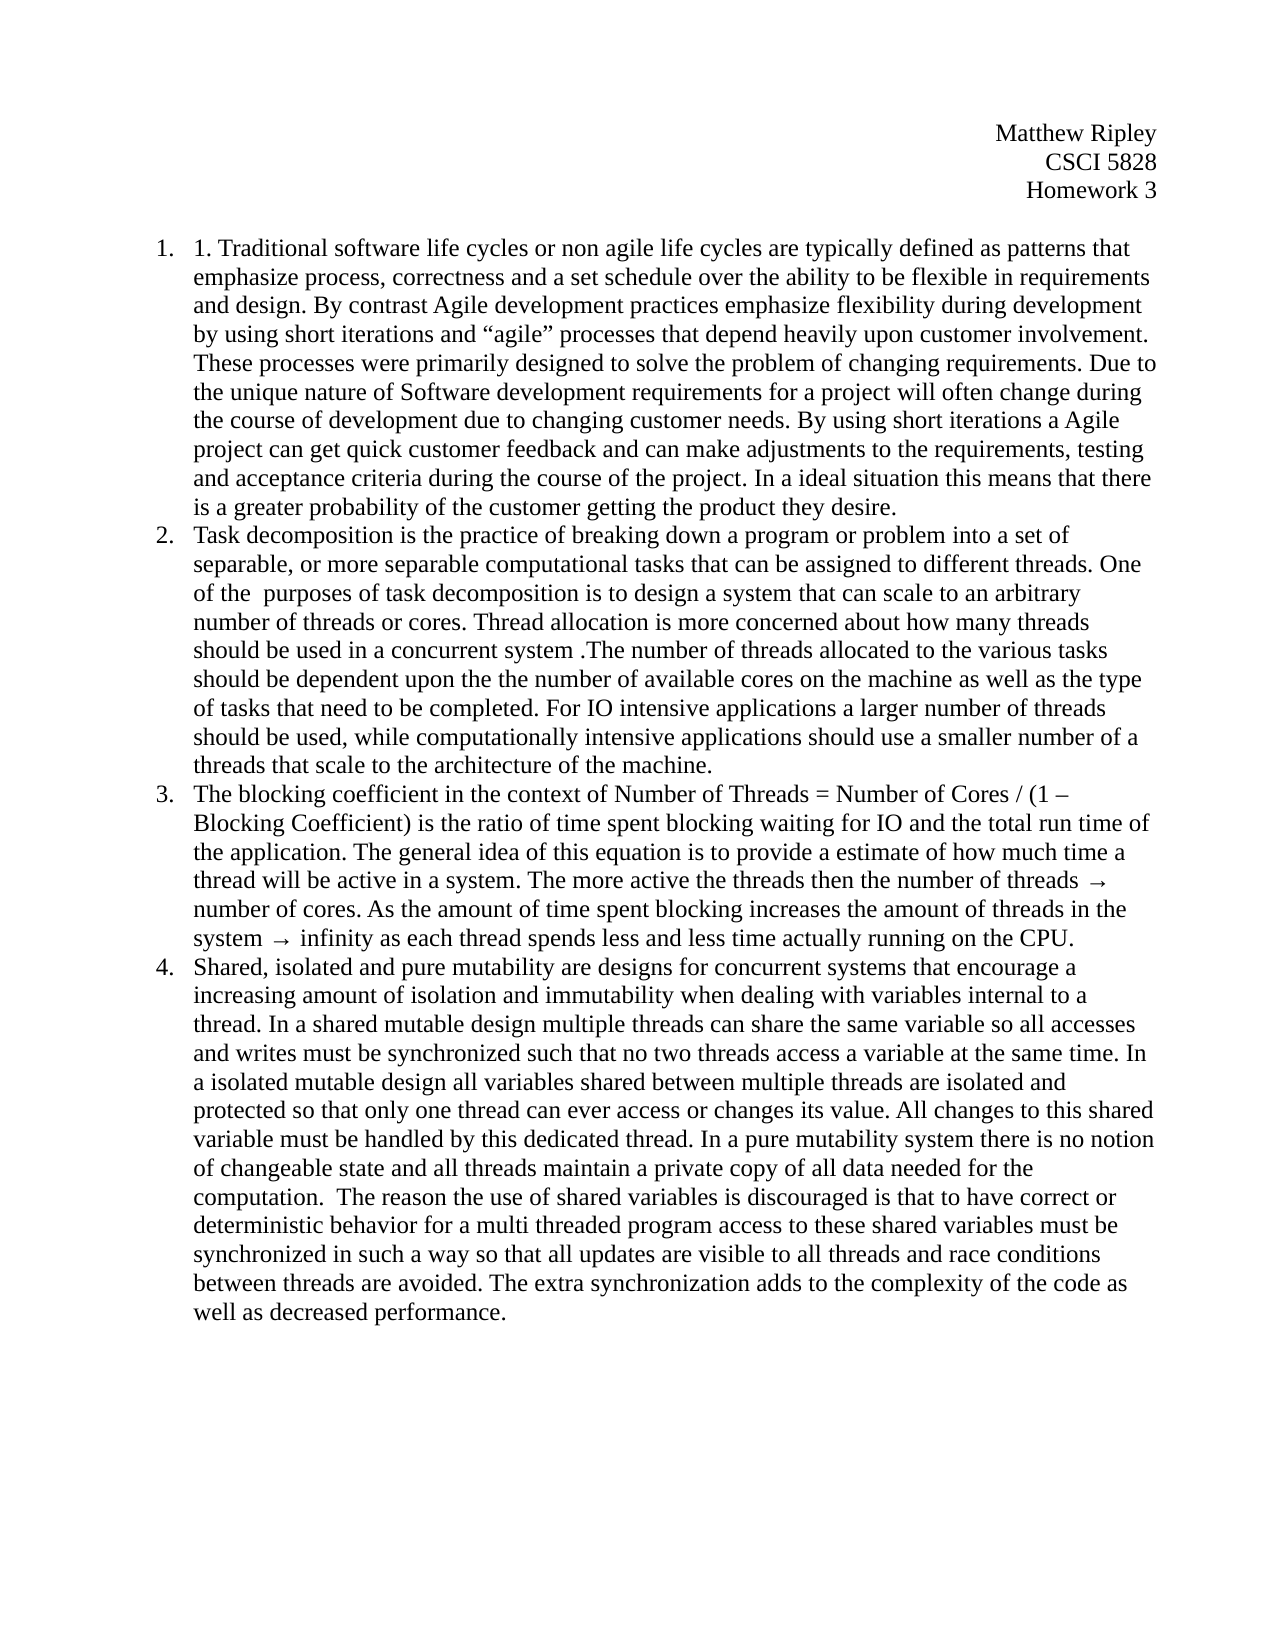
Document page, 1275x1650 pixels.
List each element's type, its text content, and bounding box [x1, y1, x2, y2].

list The blocking coefficient in the context of Number of Threads = Number of Cores / (1 – Blocking Coefficient) is the ratio of time spent blocking waiting for IO and the total run time of the application. The general idea of this equation is to provide a estimate of how much time a thread will be active in a system. The more active the threads then the number of threads → number of cores. As the amount of time spent blocking increases the amount of threads in the system → infinity as each thread spends less and less time actually running on the CPU. [156, 779, 1157, 952]
list Shared, isolated and pure mutability are designs for concurrent systems that encourage a increasing amount of isolation and immutability when dealing with variables internal to a thread. In a shared mutable design multiple threads can share the same variable so all accesses and writes must be synchronized such that no two threads access a variable at the same time. In a isolated mutable design all variables shared between multiple threads are isolated and protected so that only one thread can ever access or changes its value. All changes to this shared variable must be handled by this dedicated thread. In a pure mutability system there is no notion of changeable state and all threads maintain a private copy of all data needed for the computation. The reason the use of shared variables is discouraged is that to have correct or deterministic behavior for a multi threaded program access to these shared variables must be synchronized in such a way so that all updates are visible to all threads and race conditions between threads are avoided. The extra synchronization adds to the complexity of the code as well as decreased performance. [156, 952, 1157, 1326]
text Homework 3 [118, 176, 1157, 204]
list Task decomposition is the practice of breaking down a program or problem into a set of separable, or more separable computational tasks that can be assigned to different threads. One of the purposes of task decomposition is to design a system that can scale to an arbitrary number of threads or cores. Thread allocation is more concerned about how many threads should be used in a concurrent system .The number of threads allocated to the various tasks should be dependent upon the the number of available cores on the machine as well as the type of tasks that need to be completed. For IO intensive applications a larger number of threads should be used, while computationally intensive applications should use a smaller number of a threads that scale to the architecture of the machine. [156, 521, 1157, 779]
text Matthew Ripley [118, 118, 1157, 147]
text CSCI 5828 [118, 147, 1157, 176]
list 1. Traditional software life cycles or non agile life cycles are typically defined as patterns that emphasize process, correctness and a set schedule over the ability to be flexible in requirements and design. By contrast Agile development practices emphasize flexibility during development by using short iterations and “agile” processes that depend heavily upon customer involvement. These processes were primarily designed to solve the problem of changing requirements. Due to the unique nature of Software development requirements for a project will often change during the course of development due to changing customer needs. By using short iterations a Agile project can get quick customer feedback and can make adjustments to the requirements, testing and acceptance criteria during the course of the project. In a ideal situation this means that there is a greater probability of the customer getting the product they desire. [156, 233, 1157, 521]
